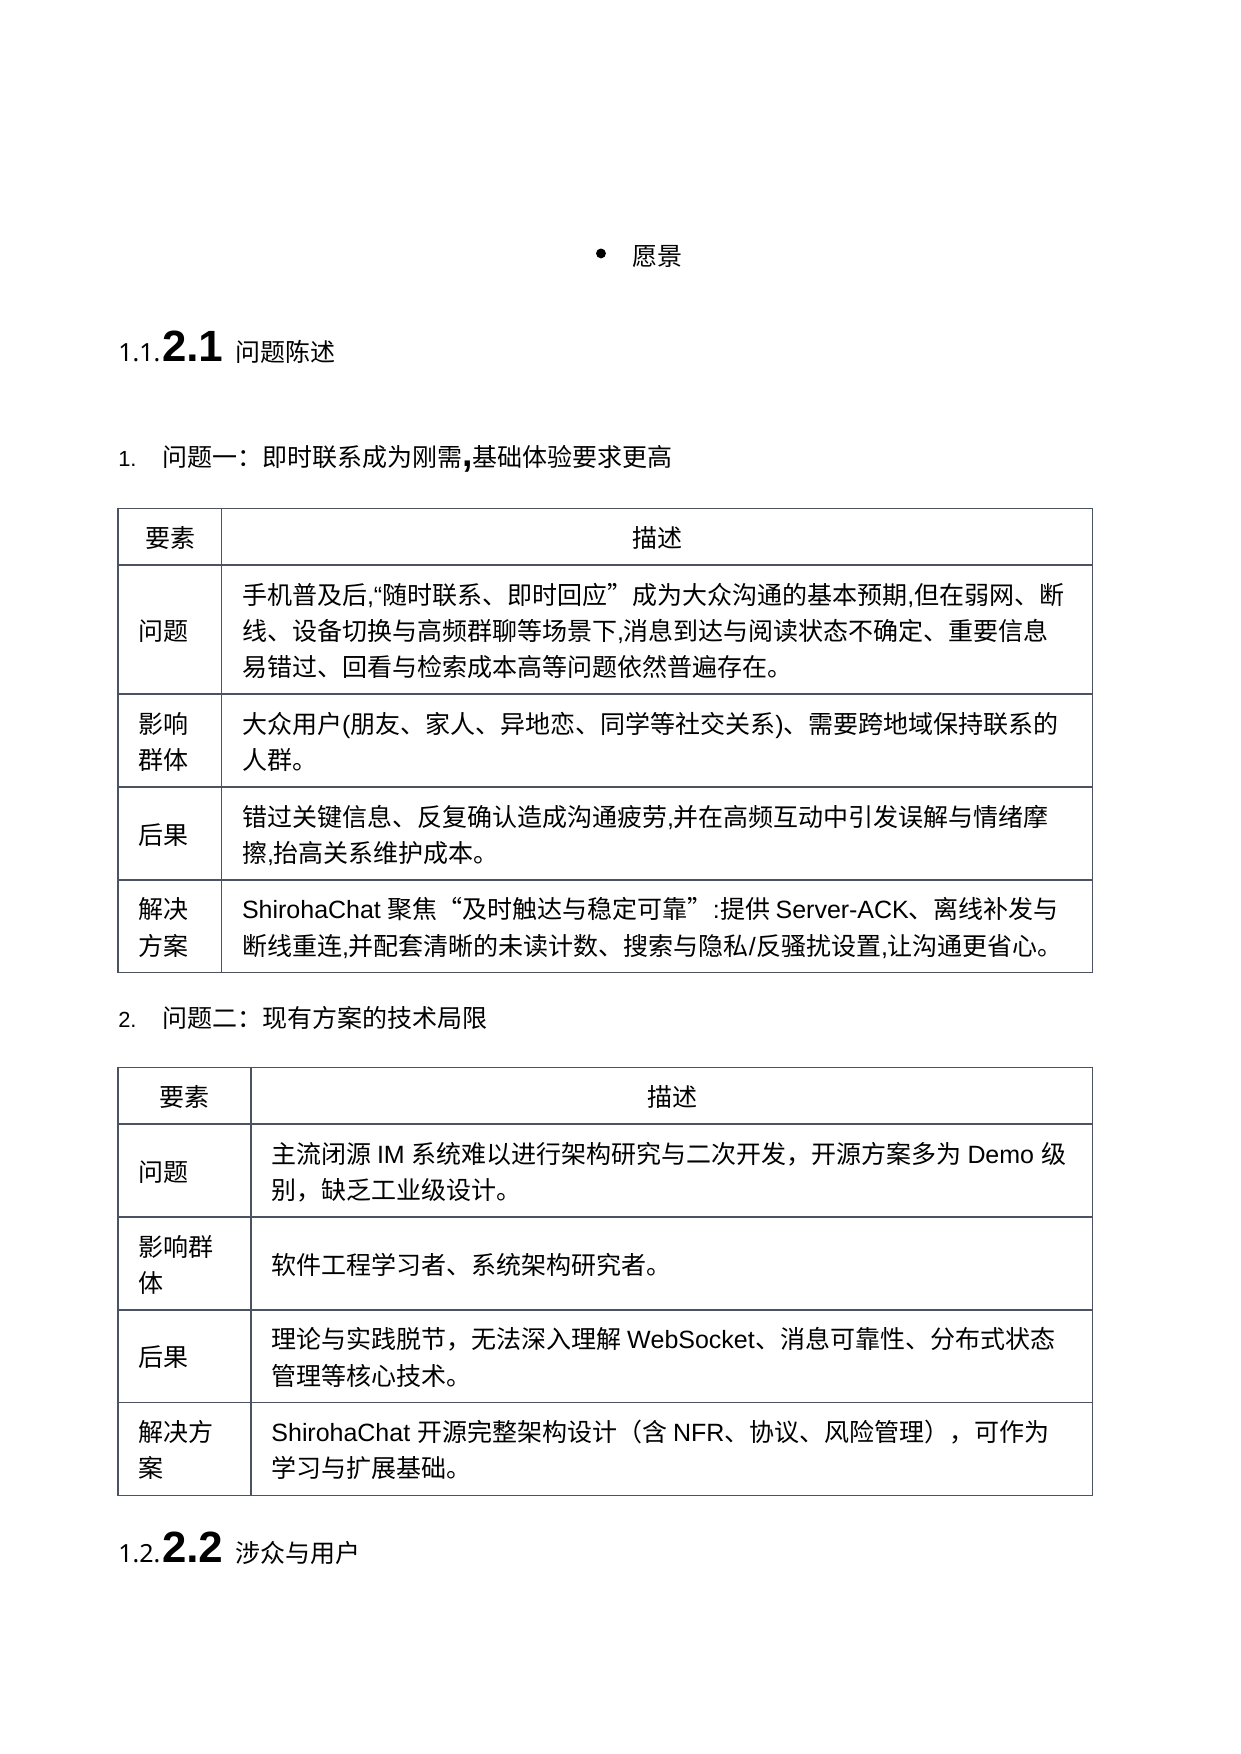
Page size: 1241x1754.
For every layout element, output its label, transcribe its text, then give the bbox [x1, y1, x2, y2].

table_cell 软件工程学习者、系统架构研究者。 [252, 1218, 1092, 1309]
table_header 要素 [119, 509, 221, 564]
table_cell 影响群体 [119, 1218, 250, 1309]
table_cell ShirohaChat 聚焦“及时触达与稳定可靠”:提供 Server-ACK、离线补发与断线重连,并配套清晰的未读计数、搜索与隐私/反骚扰设置,让沟通更省心。 [222, 881, 1092, 972]
subtitle 问题一：即时联系成为刚需,基础体验要求更高 [118, 431, 1122, 474]
table_cell 解决方案 [119, 881, 221, 972]
table_cell 主流闭源 IM 系统难以进行架构研究与二次开发，开源方案多为 Demo 级别，缺乏工业级设计。 [252, 1125, 1092, 1216]
table_cell 手机普及后,“随时联系、即时回应”成为大众沟通的基本预期,但在弱网、断线、设备切换与高频群聊等场景下,消息到达与阅读状态不确定、重要信息易错过、回看与检索成本高等问题依然普遍存在。 [222, 566, 1092, 693]
table_cell 问题 [119, 566, 221, 693]
table_header 描述 [222, 509, 1092, 564]
table_cell 问题 [119, 1125, 250, 1216]
table_header 描述 [252, 1068, 1092, 1123]
table_cell 错过关键信息、反复确认造成沟通疲劳,并在高频互动中引发误解与情绪摩擦,抬高关系维护成本。 [222, 788, 1092, 879]
subtitle 愿景 [156, 236, 1122, 272]
table_cell 大众用户(朋友、家人、异地恋、同学等社交关系)、需要跨地域保持联系的人群。 [222, 695, 1092, 786]
table_cell 后果 [119, 788, 221, 879]
subtitle 2.1 问题陈述 [118, 321, 1122, 371]
table_cell 影响群体 [119, 695, 221, 786]
table_cell 理论与实践脱节，无法深入理解 WebSocket、消息可靠性、分布式状态管理等核心技术。 [252, 1311, 1092, 1402]
subtitle 问题二：现有方案的技术局限 [118, 998, 1122, 1034]
table_header 要素 [119, 1068, 250, 1123]
table_cell 后果 [119, 1311, 250, 1402]
table_cell 解决方案 [119, 1403, 250, 1494]
subtitle 2.2 涉众与用户 [118, 1521, 1122, 1571]
table_cell ShirohaChat 开源完整架构设计（含 NFR、协议、风险管理），可作为学习与扩展基础。 [252, 1403, 1092, 1494]
